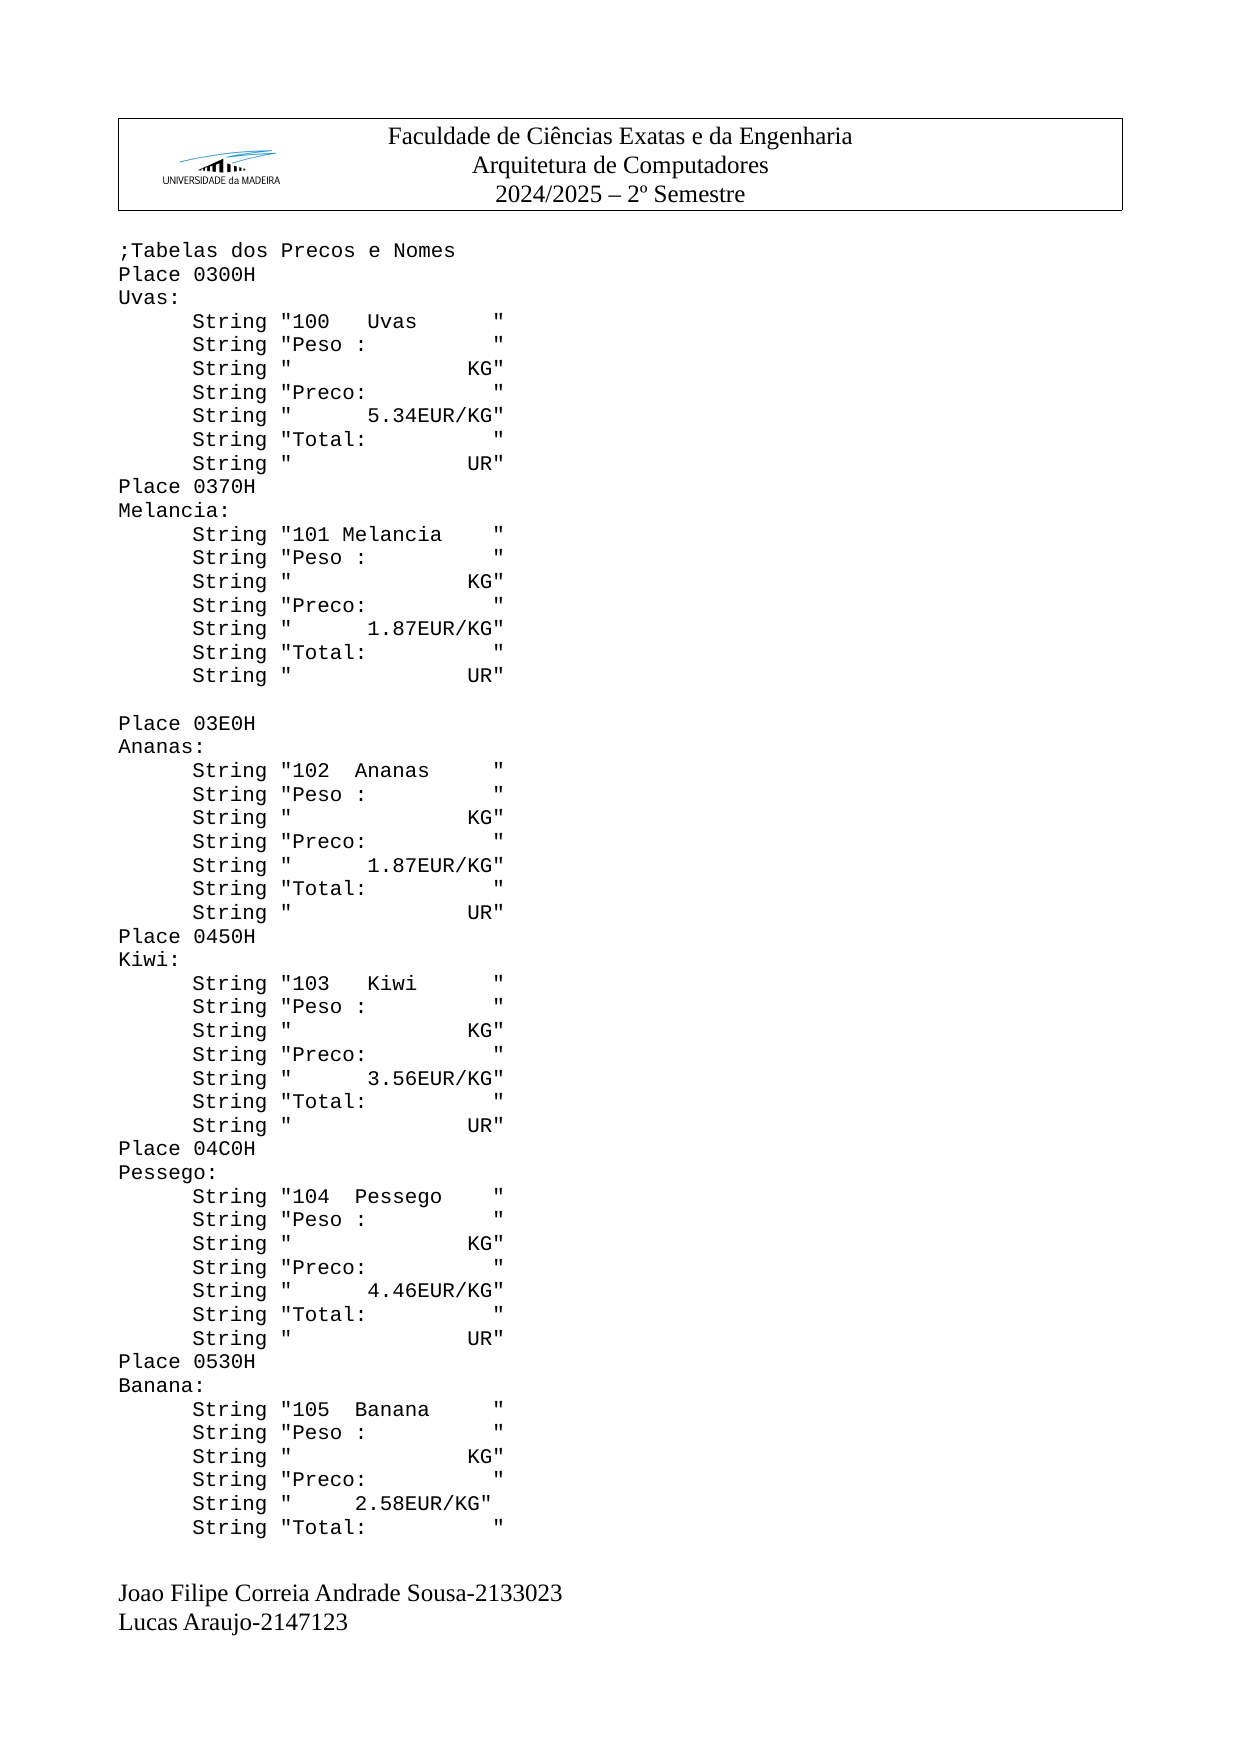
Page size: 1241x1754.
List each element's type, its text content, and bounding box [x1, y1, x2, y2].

text String "Preco: " [118, 594, 1122, 618]
text String " KG" [118, 1020, 1122, 1044]
text Ananas: [118, 736, 1122, 760]
text String " UR" [118, 1328, 1122, 1351]
text String " KG" [118, 1446, 1122, 1469]
text String "Preco: " [118, 831, 1122, 855]
text String "Total: " [118, 642, 1122, 666]
text Banana: [118, 1375, 1122, 1398]
text String " UR" [118, 453, 1122, 476]
text String " KG" [118, 571, 1122, 594]
text Melancia: [118, 500, 1122, 524]
text Place 03E0H [118, 713, 1122, 736]
text String " UR" [118, 666, 1122, 689]
text String "101 Melancia " [118, 524, 1122, 547]
text Pessego: [118, 1162, 1122, 1186]
text String "Preco: " [118, 1044, 1122, 1067]
text String "Total: " [118, 1091, 1122, 1115]
text String "Total: " [118, 878, 1122, 902]
text String "Total: " [118, 429, 1122, 453]
text String "102 Ananas " [118, 760, 1122, 784]
text String " 4.46EUR/KG" [118, 1280, 1122, 1304]
text String "103 Kiwi " [118, 973, 1122, 997]
text String " 5.34EUR/KG" [118, 405, 1122, 429]
text String " KG" [118, 358, 1122, 382]
text Place 0530H [118, 1351, 1122, 1375]
text Place 0370H [118, 476, 1122, 500]
text Uvas: [118, 287, 1122, 311]
text Place 0450H [118, 926, 1122, 949]
text String " KG" [118, 807, 1122, 831]
text String "Peso : " [118, 547, 1122, 571]
text String "Peso : " [118, 997, 1122, 1020]
text String "105 Banana " [118, 1398, 1122, 1422]
text Kiwi: [118, 949, 1122, 973]
text Place 04C0H [118, 1138, 1122, 1162]
text ;Tabelas dos Precos e Nomes [118, 240, 1122, 263]
text String " 2.58EUR/KG" [118, 1493, 1122, 1517]
text String " UR" [118, 902, 1122, 926]
text String "100 Uvas " [118, 311, 1122, 334]
text String " 3.56EUR/KG" [118, 1067, 1122, 1091]
text String "Total: " [118, 1304, 1122, 1328]
text String " 1.87EUR/KG" [118, 855, 1122, 878]
text String "Preco: " [118, 382, 1122, 405]
text String "Peso : " [118, 1209, 1122, 1233]
text String " KG" [118, 1233, 1122, 1257]
text String " 1.87EUR/KG" [118, 618, 1122, 642]
picture [145, 128, 291, 194]
text String "Preco: " [118, 1469, 1122, 1493]
text String "Preco: " [118, 1257, 1122, 1280]
text Place 0300H [118, 263, 1122, 287]
text String "Total: " [118, 1517, 1122, 1540]
text String "Peso : " [118, 334, 1122, 358]
text String " UR" [118, 1115, 1122, 1138]
text String "Peso : " [118, 1422, 1122, 1446]
text String "Peso : " [118, 784, 1122, 807]
text String "104 Pessego " [118, 1186, 1122, 1209]
